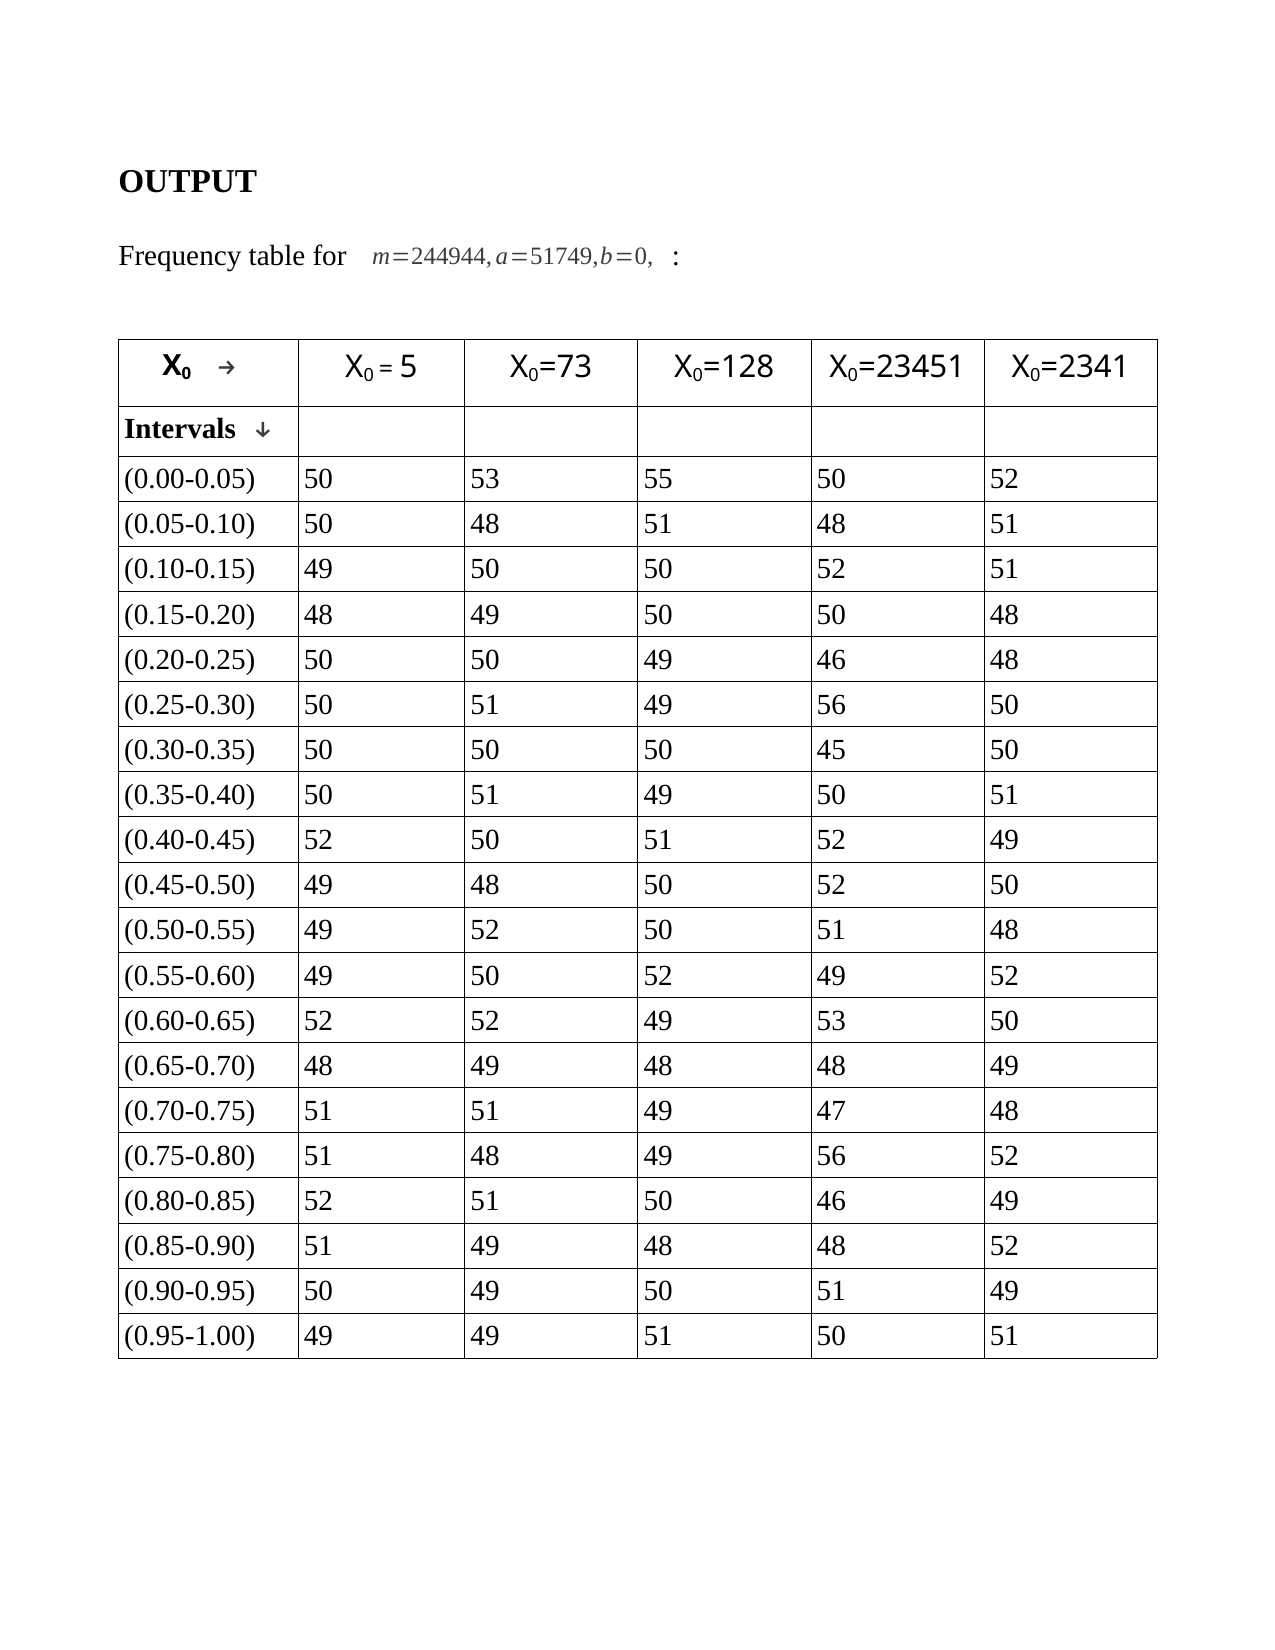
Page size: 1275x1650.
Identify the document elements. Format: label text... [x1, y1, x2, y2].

table_cell 48 [299, 592, 464, 636]
table_cell (0.20-0.25) [119, 637, 298, 681]
table_cell 50 [985, 727, 1157, 771]
table_cell 50 [812, 457, 984, 501]
table_cell [985, 407, 1157, 456]
table_cell 52 [985, 953, 1157, 997]
table_cell 52 [465, 998, 637, 1042]
table_cell 50 [465, 953, 637, 997]
table_cell 49 [299, 863, 464, 907]
table_cell 52 [985, 1133, 1157, 1177]
table_cell 50 [465, 817, 637, 862]
table_cell 47 [812, 1088, 984, 1132]
table_header X0 = 5 [299, 340, 464, 406]
text OUTPUT [118, 161, 1157, 199]
table_cell 51 [638, 817, 811, 862]
table_cell 49 [299, 547, 464, 591]
table_header X0=128 [638, 340, 811, 406]
table_cell 52 [812, 817, 984, 862]
table_cell (0.65-0.70) [119, 1043, 298, 1087]
table_cell 50 [299, 457, 464, 501]
table_cell (0.10-0.15) [119, 547, 298, 591]
table_cell 51 [465, 772, 637, 816]
table_cell 50 [465, 727, 637, 771]
table_cell 48 [638, 1224, 811, 1267]
table_cell 52 [299, 998, 464, 1042]
table_cell (0.05-0.10) [119, 502, 298, 546]
table_cell 49 [812, 953, 984, 997]
table_cell 51 [638, 1314, 811, 1358]
table_cell 49 [638, 1088, 811, 1132]
table_cell (0.40-0.45) [119, 817, 298, 862]
table_cell 50 [299, 502, 464, 546]
table_cell 50 [638, 863, 811, 907]
table_cell 50 [985, 863, 1157, 907]
table_cell 50 [638, 1178, 811, 1222]
table_cell [812, 407, 984, 456]
table_cell 46 [812, 1178, 984, 1222]
table_cell (0.75-0.80) [119, 1133, 298, 1177]
table_cell 52 [465, 908, 637, 952]
table_header X0=23451 [812, 340, 984, 406]
table_cell Intervals [119, 407, 298, 456]
table_cell [638, 407, 811, 456]
table_cell 50 [638, 727, 811, 771]
table_cell [299, 407, 464, 456]
table_cell 49 [299, 908, 464, 952]
table_cell (0.00-0.05) [119, 457, 298, 501]
table_cell (0.45-0.50) [119, 863, 298, 907]
table_cell 52 [299, 817, 464, 862]
table_cell (0.15-0.20) [119, 592, 298, 636]
table_cell 56 [812, 1133, 984, 1177]
table_cell (0.50-0.55) [119, 908, 298, 952]
table_cell 50 [299, 637, 464, 681]
table_cell 50 [985, 998, 1157, 1042]
table_cell 50 [985, 682, 1157, 726]
table_cell 48 [299, 1043, 464, 1087]
table_cell (0.60-0.65) [119, 998, 298, 1042]
table_cell 48 [465, 502, 637, 546]
table_cell 51 [985, 1314, 1157, 1358]
table_cell 50 [812, 772, 984, 816]
table_cell 51 [985, 772, 1157, 816]
table_cell 56 [812, 682, 984, 726]
table_cell 50 [465, 547, 637, 591]
table_header X0=2341 [985, 340, 1157, 406]
table_cell 49 [638, 1133, 811, 1177]
table_cell 49 [299, 1314, 464, 1358]
table_cell 48 [465, 863, 637, 907]
table_cell 51 [985, 502, 1157, 546]
table_cell (0.90-0.95) [119, 1269, 298, 1313]
table_cell 51 [638, 502, 811, 546]
table_cell 50 [638, 592, 811, 636]
table_cell 49 [465, 592, 637, 636]
table_cell 51 [299, 1224, 464, 1267]
table_cell 50 [812, 592, 984, 636]
table_cell 49 [465, 1224, 637, 1267]
table_cell 52 [812, 547, 984, 591]
table_cell 50 [638, 547, 811, 591]
table_cell 48 [465, 1133, 637, 1177]
table_cell (0.85-0.90) [119, 1224, 298, 1267]
table_cell 48 [812, 502, 984, 546]
table_cell 48 [812, 1224, 984, 1267]
table_cell 49 [638, 772, 811, 816]
table_cell 49 [985, 1269, 1157, 1313]
table_cell 49 [465, 1043, 637, 1087]
table_cell 48 [985, 592, 1157, 636]
table_cell 48 [812, 1043, 984, 1087]
table_cell (0.95-1.00) [119, 1314, 298, 1358]
table_cell 50 [299, 682, 464, 726]
table_cell 53 [465, 457, 637, 501]
table_cell 52 [985, 457, 1157, 501]
table_cell (0.35-0.40) [119, 772, 298, 816]
table_cell 52 [985, 1224, 1157, 1267]
table_cell 51 [465, 1178, 637, 1222]
table_cell 50 [465, 637, 637, 681]
table_cell 45 [812, 727, 984, 771]
table_cell 46 [812, 637, 984, 681]
table_cell 50 [299, 1269, 464, 1313]
table_cell 49 [985, 1043, 1157, 1087]
table_header X0=73 [465, 340, 637, 406]
table_cell 50 [638, 1269, 811, 1313]
table_cell 49 [465, 1314, 637, 1358]
table_cell 49 [638, 682, 811, 726]
table_cell 52 [812, 863, 984, 907]
table_cell (0.55-0.60) [119, 953, 298, 997]
table_cell 51 [812, 1269, 984, 1313]
table_cell 51 [465, 1088, 637, 1132]
table_cell 48 [638, 1043, 811, 1087]
table_header X0 [119, 340, 298, 406]
table_cell 50 [638, 908, 811, 952]
table_cell [465, 407, 637, 456]
table_cell 49 [465, 1269, 637, 1313]
table_cell 49 [985, 817, 1157, 862]
table_cell 50 [299, 727, 464, 771]
table_cell 49 [985, 1178, 1157, 1222]
table_cell 50 [812, 1314, 984, 1358]
table_cell 53 [812, 998, 984, 1042]
table_cell (0.30-0.35) [119, 727, 298, 771]
table_cell 51 [812, 908, 984, 952]
table_cell 51 [299, 1088, 464, 1132]
text Frequency table for : [118, 238, 1157, 271]
table_cell 48 [985, 637, 1157, 681]
table_cell 51 [985, 547, 1157, 591]
table_cell 50 [299, 772, 464, 816]
table_cell 49 [638, 637, 811, 681]
table_cell 51 [299, 1133, 464, 1177]
table_cell 55 [638, 457, 811, 501]
table_cell 52 [299, 1178, 464, 1222]
table_cell 52 [638, 953, 811, 997]
table_cell 48 [985, 1088, 1157, 1132]
table_cell (0.70-0.75) [119, 1088, 298, 1132]
table_cell 49 [638, 998, 811, 1042]
table_cell 48 [985, 908, 1157, 952]
table_cell 51 [465, 682, 637, 726]
table_cell (0.25-0.30) [119, 682, 298, 726]
table_cell (0.80-0.85) [119, 1178, 298, 1222]
table_cell 49 [299, 953, 464, 997]
